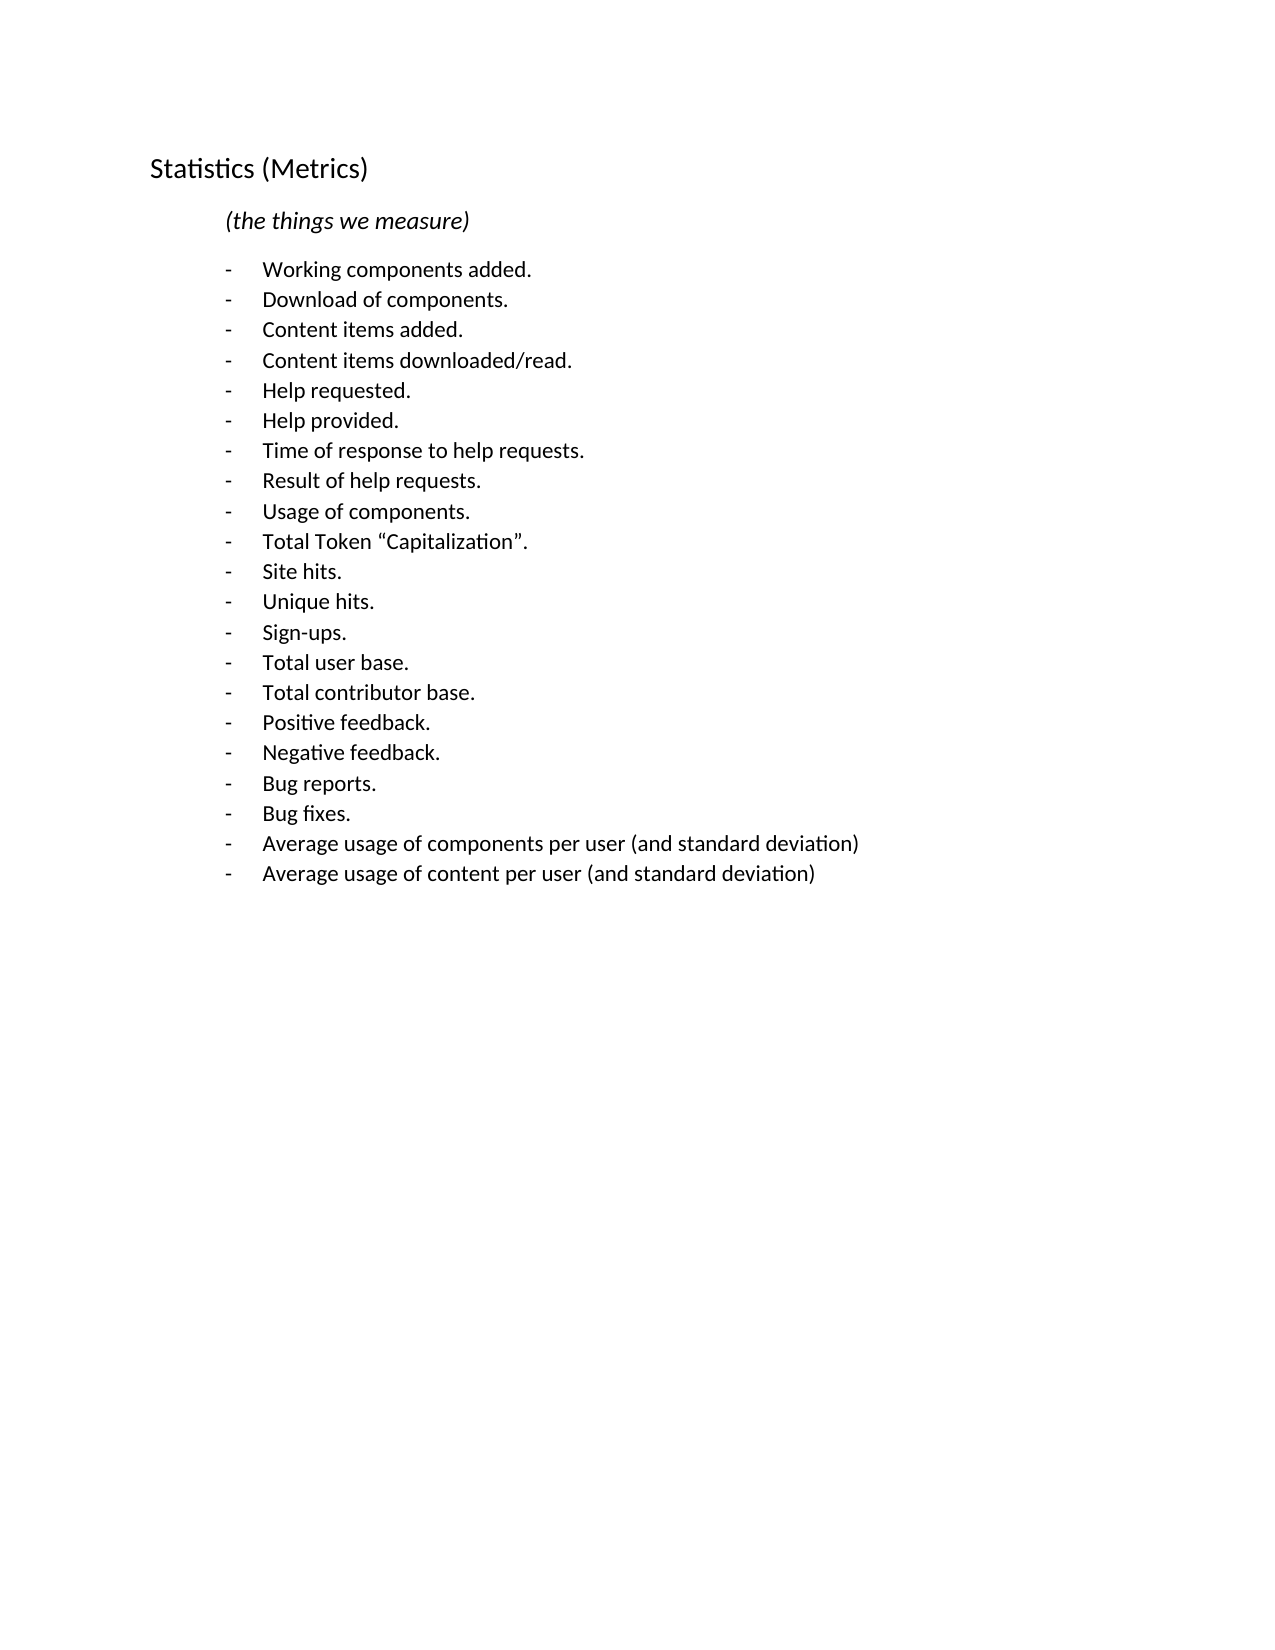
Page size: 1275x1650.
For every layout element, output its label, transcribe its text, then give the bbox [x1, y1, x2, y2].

list Help requested. [225, 376, 1125, 404]
list Result of help requests. [225, 467, 1125, 494]
list Working components added. [225, 255, 1125, 283]
list Unique hits. [225, 587, 1125, 615]
text (the things we measure) [150, 205, 1125, 236]
list Positive feedback. [225, 708, 1125, 736]
list Usage of components. [225, 497, 1125, 525]
list Total user base. [225, 648, 1125, 676]
list Total Token “Capitalization”. [225, 527, 1125, 555]
list Sign-ups. [225, 618, 1125, 646]
list Total contributor base. [225, 678, 1125, 706]
list Content items added. [225, 316, 1125, 343]
list Download of components. [225, 285, 1125, 313]
text Statistics (Metrics) [150, 150, 1125, 186]
list Time of response to help requests. [225, 436, 1125, 464]
list Bug reports. [225, 769, 1125, 797]
list Average usage of components per user (and standard deviation) [225, 829, 1125, 857]
list Content items downloaded/read. [225, 346, 1125, 374]
list Negative feedback. [225, 738, 1125, 766]
list Site hits. [225, 557, 1125, 585]
list Average usage of content per user (and standard deviation) [225, 859, 1125, 887]
list Help provided. [225, 406, 1125, 434]
list Bug fixes. [225, 799, 1125, 827]
